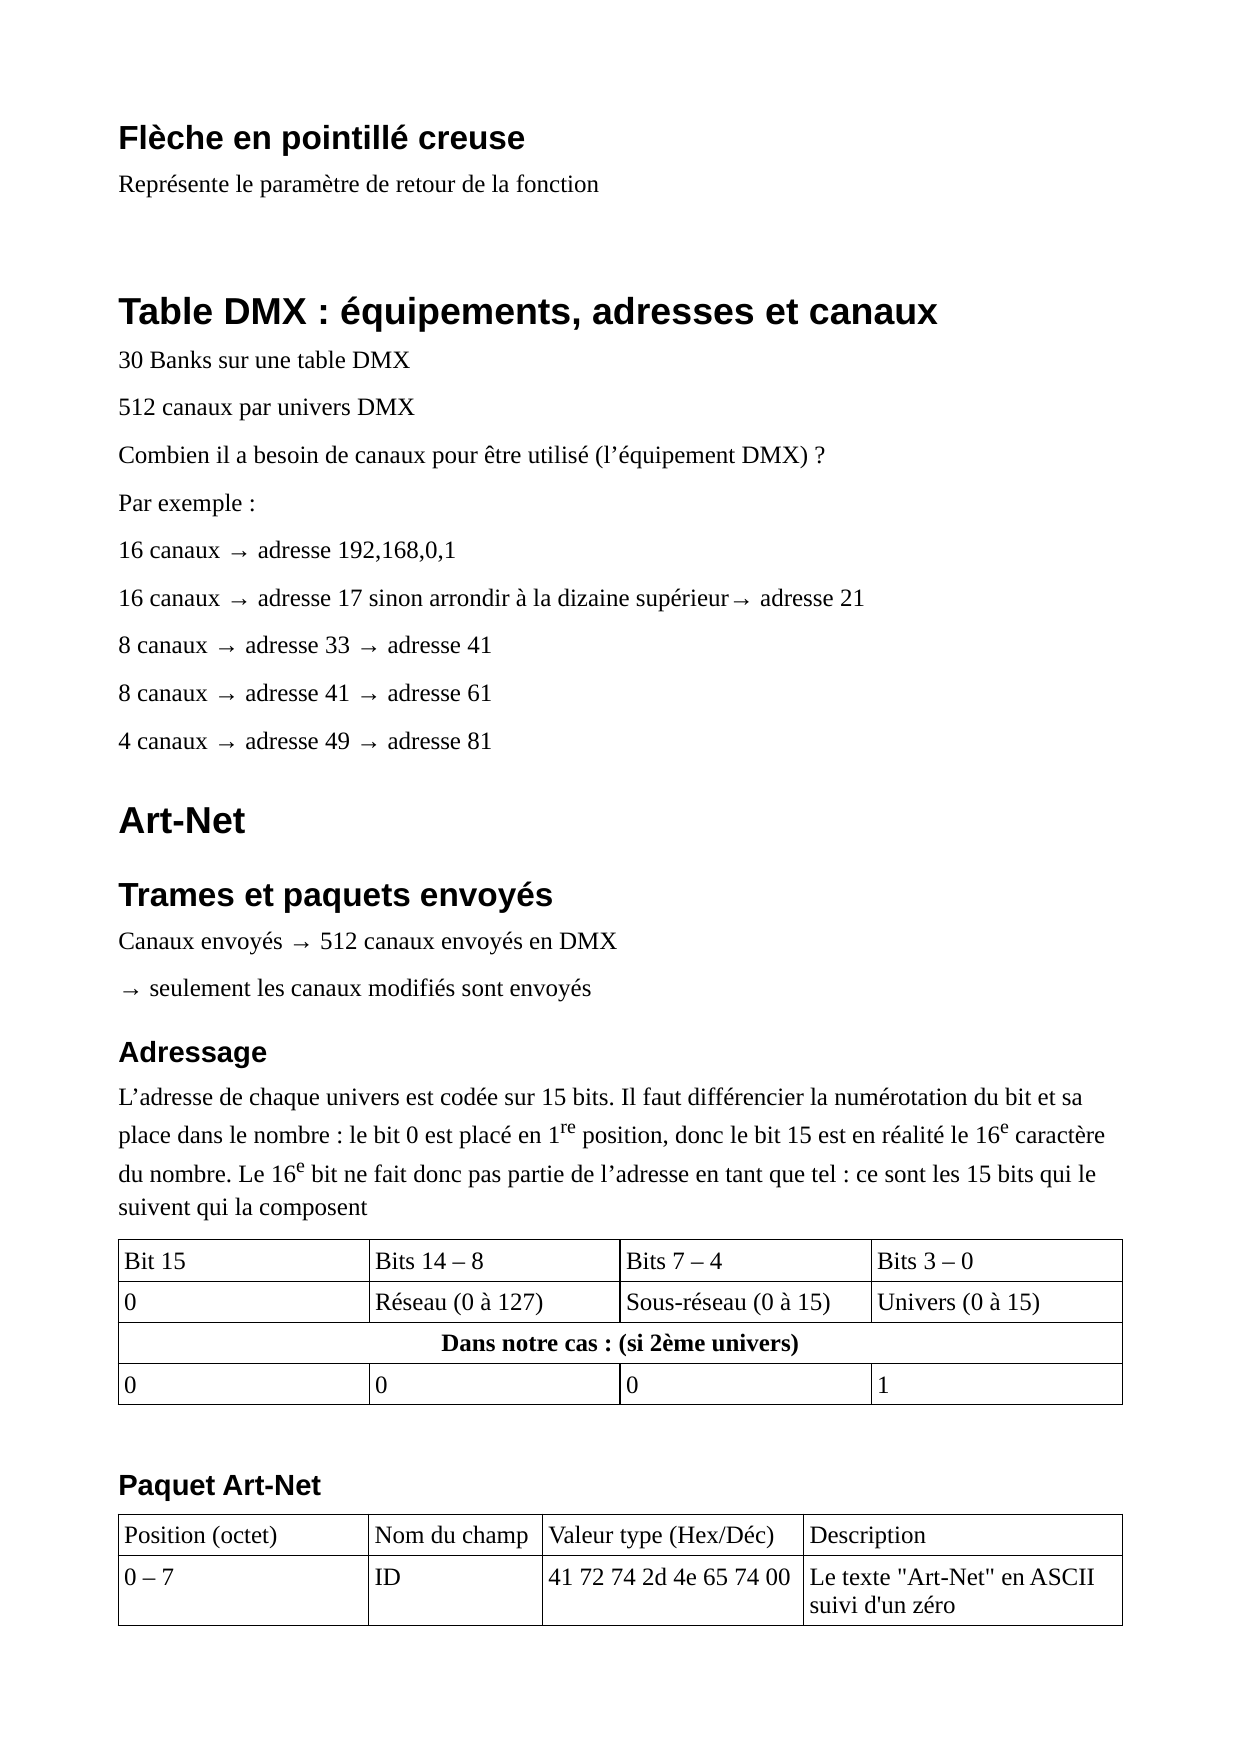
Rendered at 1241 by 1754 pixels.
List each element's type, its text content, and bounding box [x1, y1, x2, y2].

text 8 canaux → adresse 33 → adresse 41 [118, 631, 1122, 659]
text 8 canaux → adresse 41 → adresse 61 [118, 678, 1122, 707]
text L’adresse de chaque univers est codée sur 15 bits. Il faut différencier la numérotation du bit et sa place dans le nombre : le bit 0 est placé en 1re position, donc le bit 15 est en réalité le 16e caractère du nombre. Le 16e bit ne fait donc pas partie de l’adresse en tant que tel : ce sont les 15 bits qui le suivent qui la composent [118, 1082, 1122, 1220]
table_header Position (octet) [119, 1515, 368, 1555]
table_header Bits 7 – 4 [621, 1240, 871, 1281]
table_cell 0 [119, 1364, 369, 1404]
table_cell 0 [370, 1364, 619, 1404]
table_header Description [804, 1515, 1122, 1555]
subtitle Trames et paquets envoyés [118, 875, 1122, 913]
table_cell ID [369, 1556, 542, 1625]
subtitle Table DMX : équipements, adresses et canaux [118, 289, 1122, 332]
text 4 canaux → adresse 49 → adresse 81 [118, 726, 1122, 754]
text Par exemple : [118, 488, 1122, 516]
table_cell 0 [119, 1282, 369, 1322]
text 512 canaux par univers DMX [118, 392, 1122, 421]
table_header Bits 3 – 0 [872, 1240, 1122, 1281]
table_cell 0 [621, 1364, 871, 1404]
text 16 canaux → adresse 192,168,0,1 [118, 535, 1122, 564]
table_cell Réseau (0 à 127) [370, 1282, 619, 1322]
text Canaux envoyés → 512 canaux envoyés en DMX [118, 926, 1122, 954]
text Représente le paramètre de retour de la fonction [118, 169, 1122, 198]
text Combien il a besoin de canaux pour être utilisé (l’équipement DMX) ? [118, 440, 1122, 469]
text 30 Banks sur une table DMX [118, 345, 1122, 374]
subtitle Adressage [118, 1036, 1122, 1069]
text → seulement les canaux modifiés sont envoyés [118, 973, 1122, 1002]
table_cell Dans notre cas : (si 2ème univers) [119, 1323, 1122, 1363]
table_header Valeur type (Hex/Déc) [543, 1515, 803, 1555]
table_cell Le texte "Art-Net" en ASCII suivi d'un zéro [804, 1556, 1122, 1625]
table_header Bits 14 – 8 [370, 1240, 619, 1281]
subtitle Flèche en pointillé creuse [118, 118, 1122, 157]
table_header Bit 15 [119, 1240, 369, 1281]
subtitle Art-Net [118, 798, 1122, 841]
table_cell Univers (0 à 15) [872, 1282, 1122, 1322]
text 16 canaux → adresse 17 sinon arrondir à la dizaine supérieur→ adresse 21 [118, 583, 1122, 612]
table_cell 0 – 7 [119, 1556, 368, 1625]
table_header Nom du champ [369, 1515, 542, 1555]
subtitle Paquet Art-Net [118, 1467, 1122, 1501]
table_cell 41 72 74 2d 4e 65 74 00 [543, 1556, 803, 1625]
table_cell 1 [872, 1364, 1122, 1404]
table_cell Sous-réseau (0 à 15) [621, 1282, 871, 1322]
